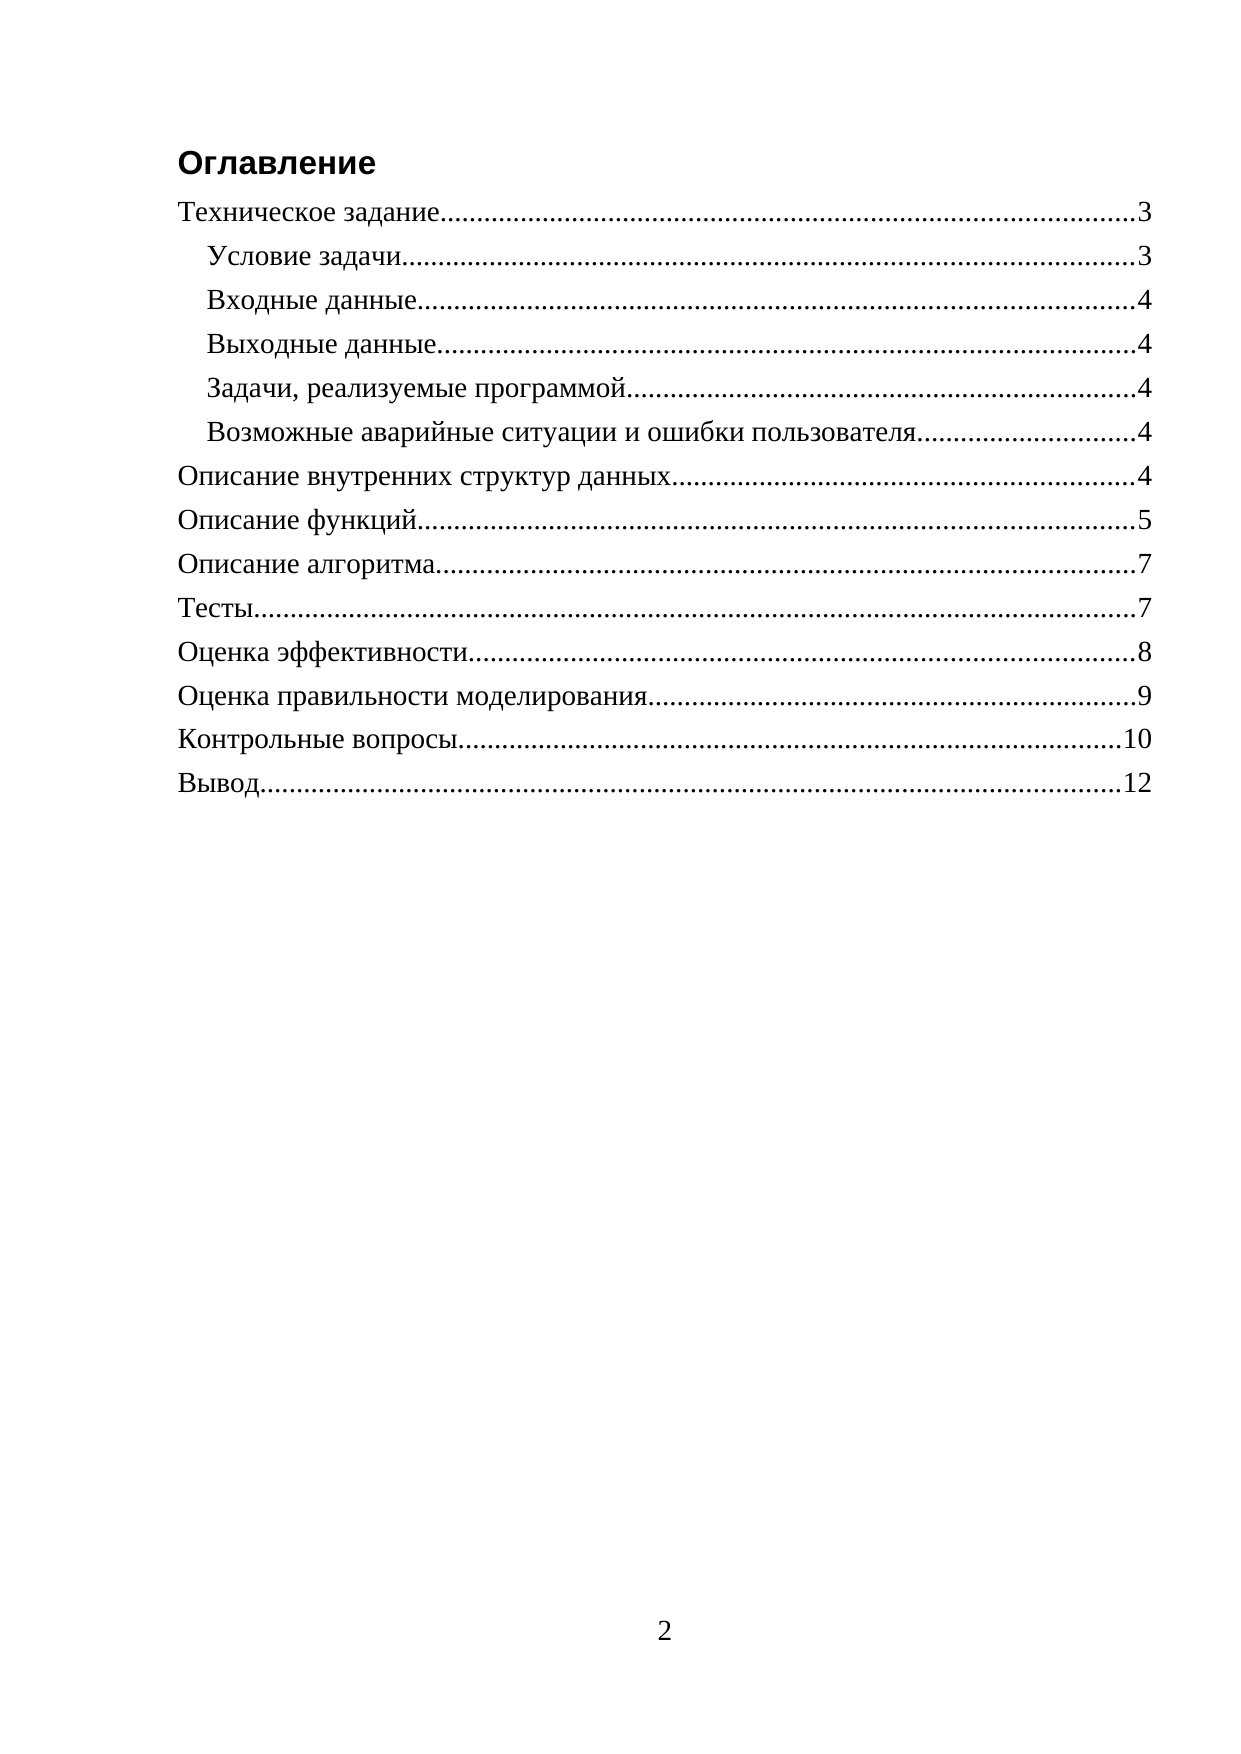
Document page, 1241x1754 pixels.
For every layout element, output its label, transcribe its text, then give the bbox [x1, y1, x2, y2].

text Возможные аварийные ситуации и ошибки пользователя 4 [206, 414, 1152, 447]
text Вывод 12 [177, 766, 1152, 799]
text Оценка правильности моделирования 9 [177, 678, 1152, 711]
text Задачи, реализуемые программой 4 [206, 370, 1152, 403]
text Описание алгоритма 7 [177, 546, 1152, 579]
text Описание функций 5 [177, 502, 1152, 535]
text Тесты 7 [177, 590, 1152, 623]
text Техническое задание 3 [177, 194, 1152, 228]
text Условие задачи 3 [206, 238, 1152, 272]
text Выходные данные 4 [206, 326, 1152, 359]
text Контрольные вопросы 10 [177, 722, 1152, 755]
subtitle Оглавление [177, 143, 1152, 182]
text Входные данные 4 [206, 282, 1152, 316]
text Описание внутренних структур данных 4 [177, 458, 1152, 491]
text Оценка эффективности 8 [177, 634, 1152, 667]
